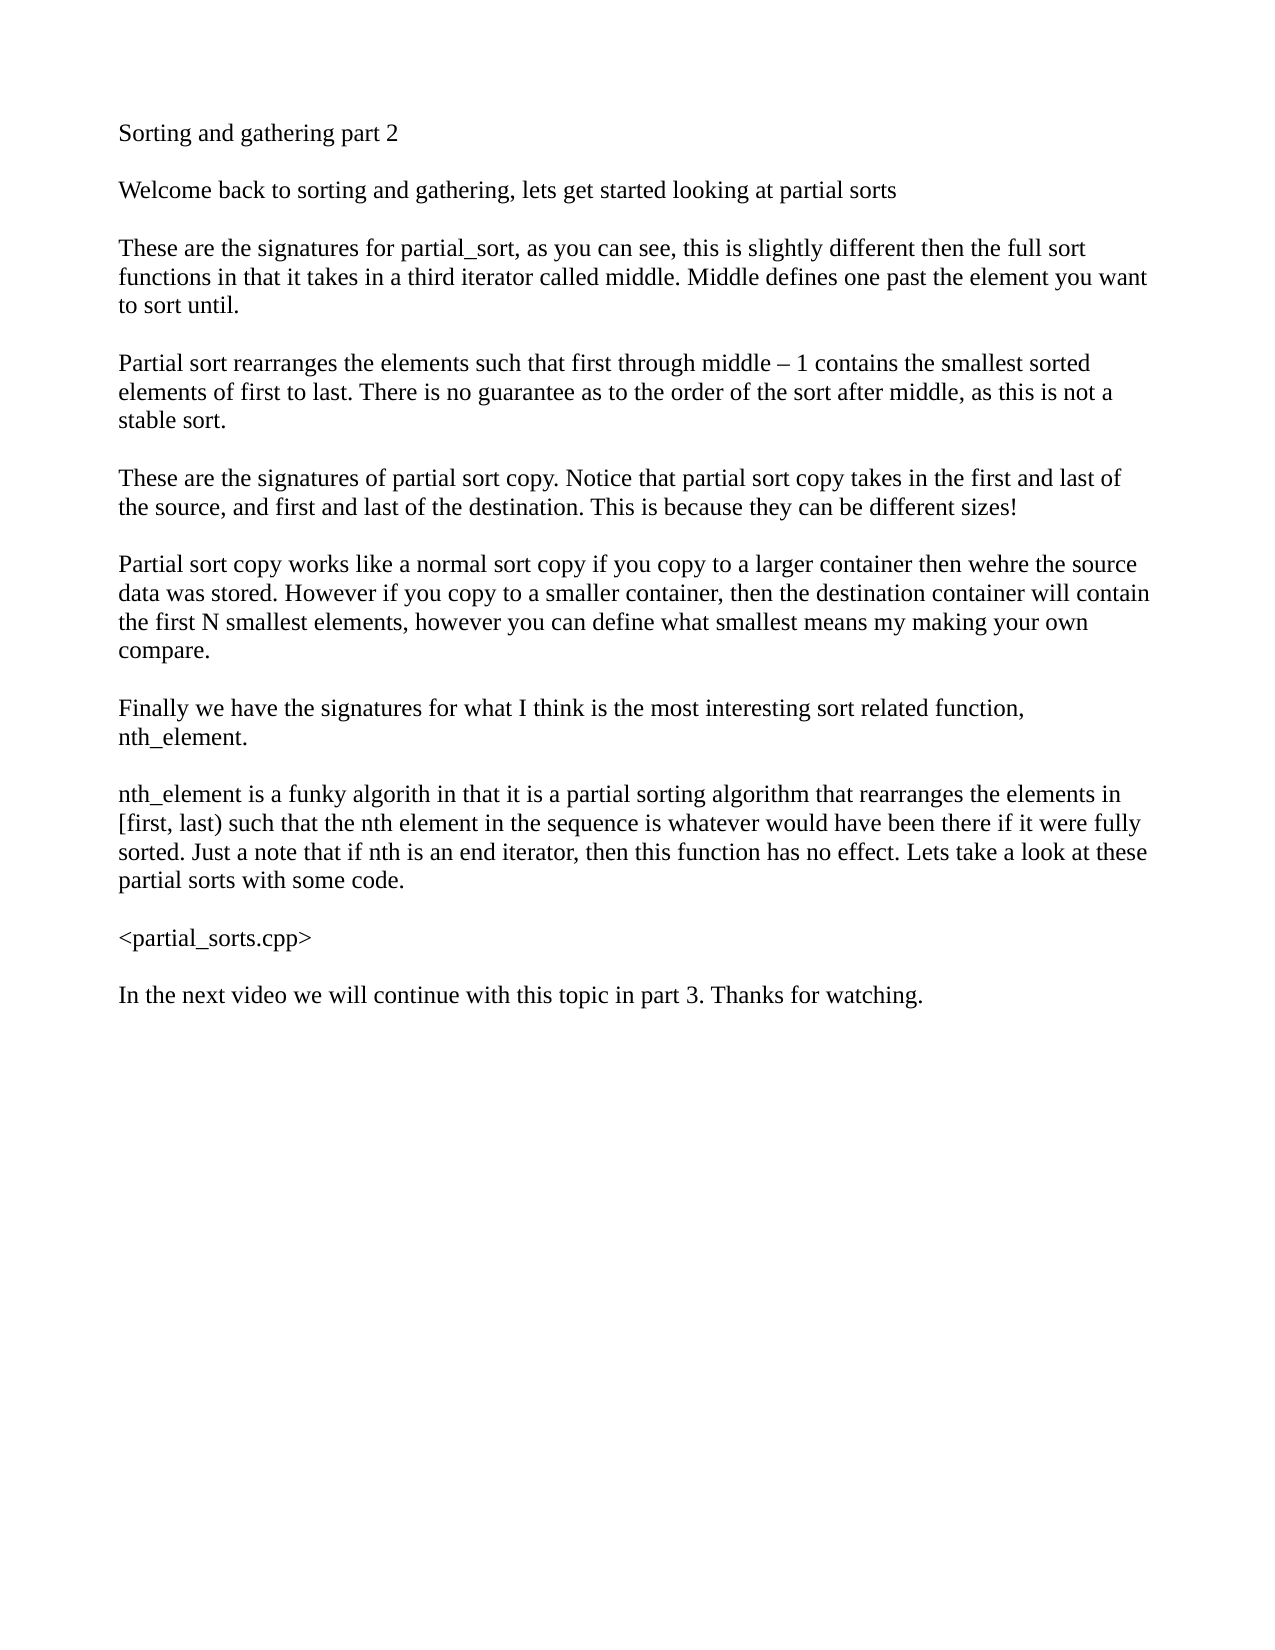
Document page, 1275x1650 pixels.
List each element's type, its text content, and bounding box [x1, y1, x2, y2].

text nth_element is a funky algorith in that it is a partial sorting algorithm that rearranges the elements in [first, last) such that the nth element in the sequence is whatever would have been there if it were fully sorted. Just a note that if nth is an end iterator, then this function has no effect. Lets take a look at these partial sorts with some code. [118, 779, 1157, 894]
text In the next video we will continue with this topic in part 3. Thanks for watching. [118, 981, 1157, 1009]
text Welcome back to sorting and gathering, lets get started looking at partial sorts [118, 176, 1157, 204]
text These are the signatures of partial sort copy. Notice that partial sort copy takes in the first and last of the source, and first and last of the destination. This is because they can be different sizes! [118, 463, 1157, 521]
text Finally we have the signatures for what I think is the most interesting sort related function, nth_element. [118, 693, 1157, 751]
text Sorting and gathering part 2 [118, 118, 1157, 147]
text These are the signatures for partial_sort, as you can see, this is slightly different then the full sort functions in that it takes in a third iterator called middle. Middle defines one past the element you want to sort until. [118, 233, 1157, 319]
text <partial_sorts.cpp> [118, 923, 1157, 952]
text Partial sort rearranges the elements such that first through middle – 1 contains the smallest sorted elements of first to last. There is no guarantee as to the order of the sort after middle, as this is not a stable sort. [118, 348, 1157, 434]
text Partial sort copy works like a normal sort copy if you copy to a larger container then wehre the source data was stored. However if you copy to a smaller container, then the destination container will contain the first N smallest elements, however you can define what smallest means my making your own compare. [118, 549, 1157, 664]
